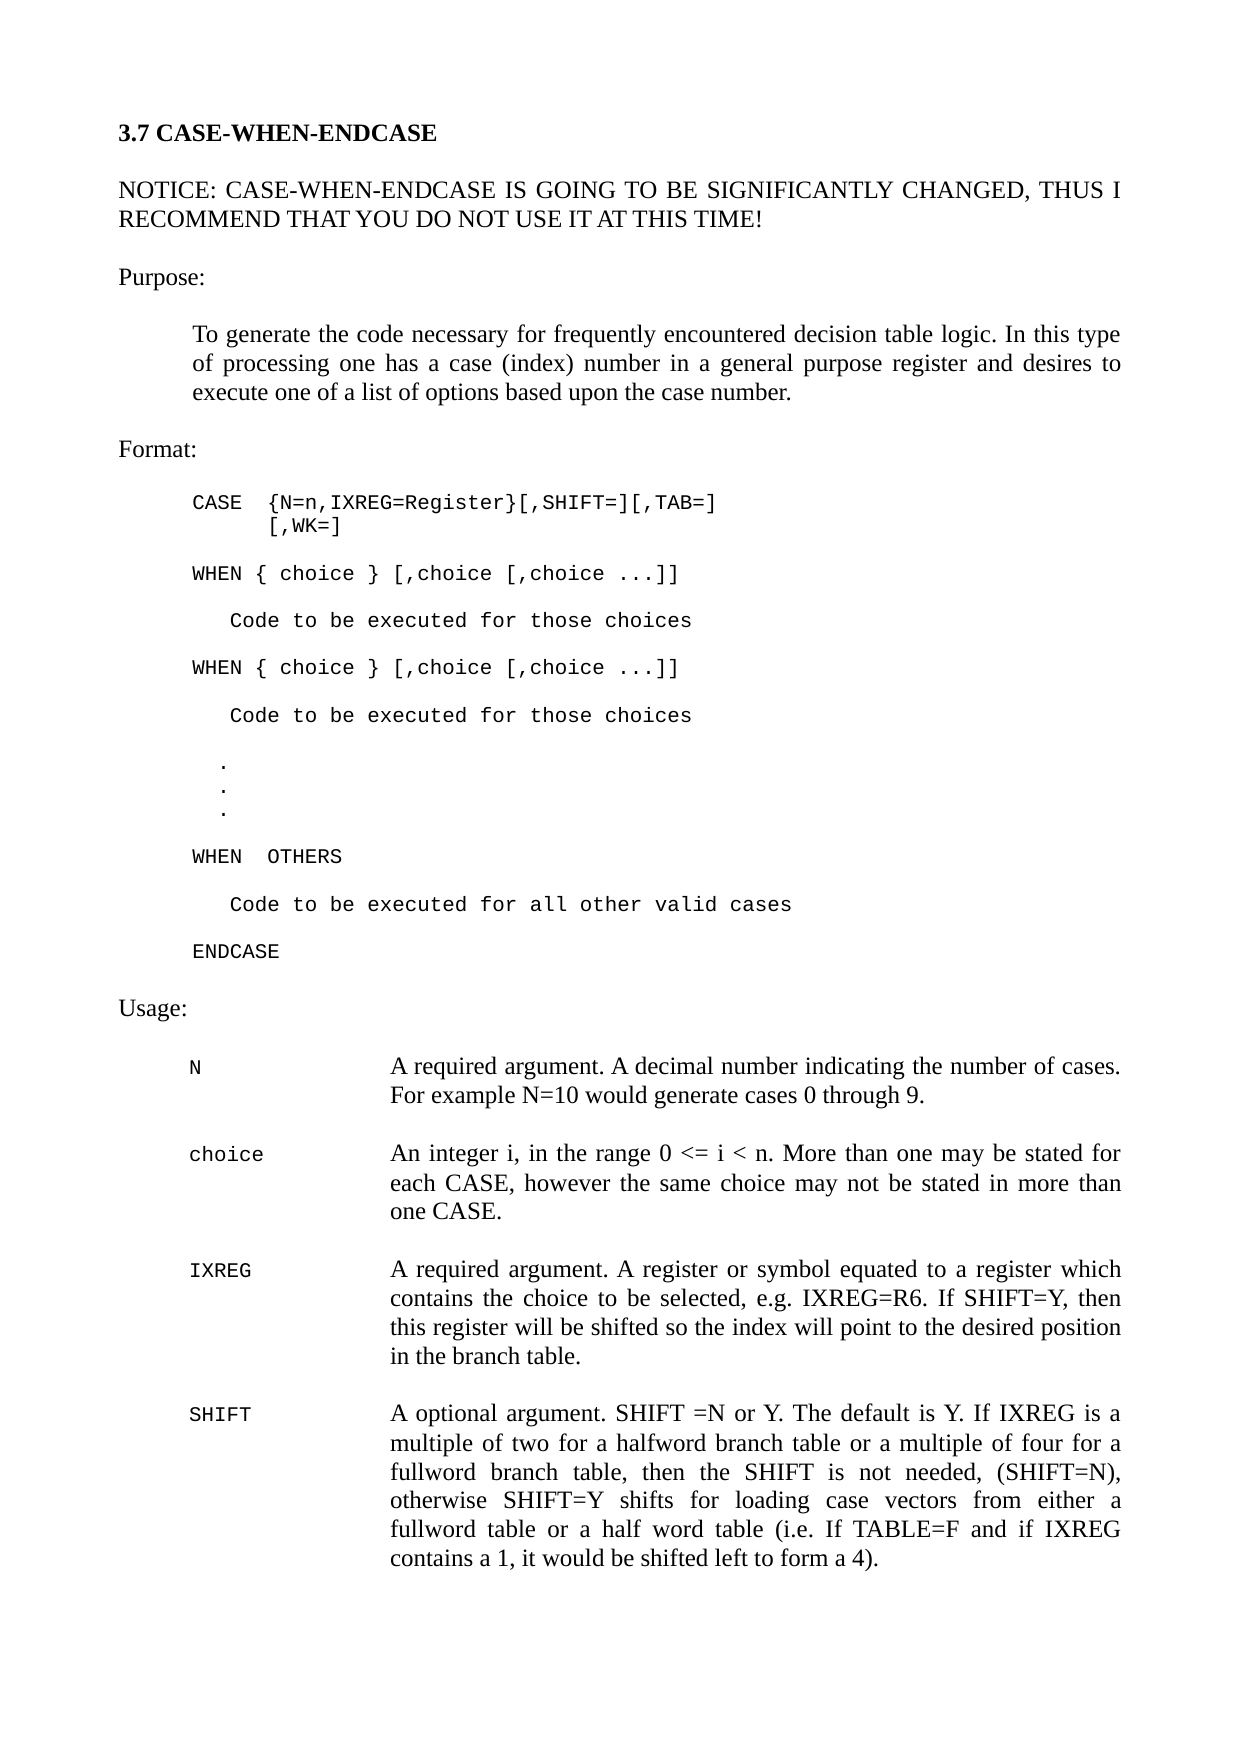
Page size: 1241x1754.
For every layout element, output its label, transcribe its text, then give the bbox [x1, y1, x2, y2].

text To generate the code necessary for frequently encountered decision table logic. In this type of processing one has a case (index) number in a general purpose register and desires to execute one of a list of options based upon the case number. [192, 319, 1122, 406]
text SHIFT A optional argument. SHIFT =N or Y. The default is Y. If IXREG is a multiple of two for a halfword branch table or a multiple of four for a fullword branch table, then the SHIFT is not needed, (SHIFT=N), otherwise SHIFT=Y shifts for loading case vectors from either a fullword table or a half word table (i.e. If TABLE=F and if IXREG contains a 1, it would be shifted left to form a 4). [189, 1398, 1122, 1572]
text . [192, 752, 1122, 776]
text NOTICE: CASE-WHEN-ENDCASE IS GOING TO BE SIGNIFICANTLY CHANGED, THUS I RECOMMEND THAT YOU DO NOT USE IT AT THIS TIME! [118, 176, 1122, 233]
text WHEN { choice } [,choice [,choice ...]] [192, 563, 1122, 586]
text WHEN OTHERS [192, 847, 1122, 870]
text Code to be executed for those choices [192, 610, 1122, 634]
text Format: [118, 434, 1122, 463]
text Code to be executed for those choices [192, 705, 1122, 728]
text choice An integer i, in the range 0 <= i < n. More than one may be stated for each CASE, however the same choice may not be stated in more than one CASE. [189, 1138, 1122, 1225]
text . [192, 799, 1122, 823]
text [,WK=] [192, 516, 1122, 539]
text 3.7 CASE-WHEN-ENDCASE [118, 118, 1122, 147]
text . [192, 776, 1122, 799]
text Usage: [118, 993, 1122, 1022]
text CASE {N=n,IXREG=Register}[,SHIFT=][,TAB=] [192, 492, 1122, 516]
text N A required argument. A decimal number indicating the number of cases. For example N=10 would generate cases 0 through 9. [189, 1051, 1122, 1109]
text WHEN { choice } [,choice [,choice ...]] [192, 657, 1122, 681]
text Code to be executed for all other valid cases [192, 894, 1122, 917]
text ENDCASE [192, 941, 1122, 965]
text Purpose: [118, 262, 1122, 291]
text IXREG A required argument. A register or symbol equated to a register which contains the choice to be selected, e.g. IXREG=R6. If SHIFT=Y, then this register will be shifted so the index will point to the desired position in the branch table. [189, 1254, 1122, 1370]
